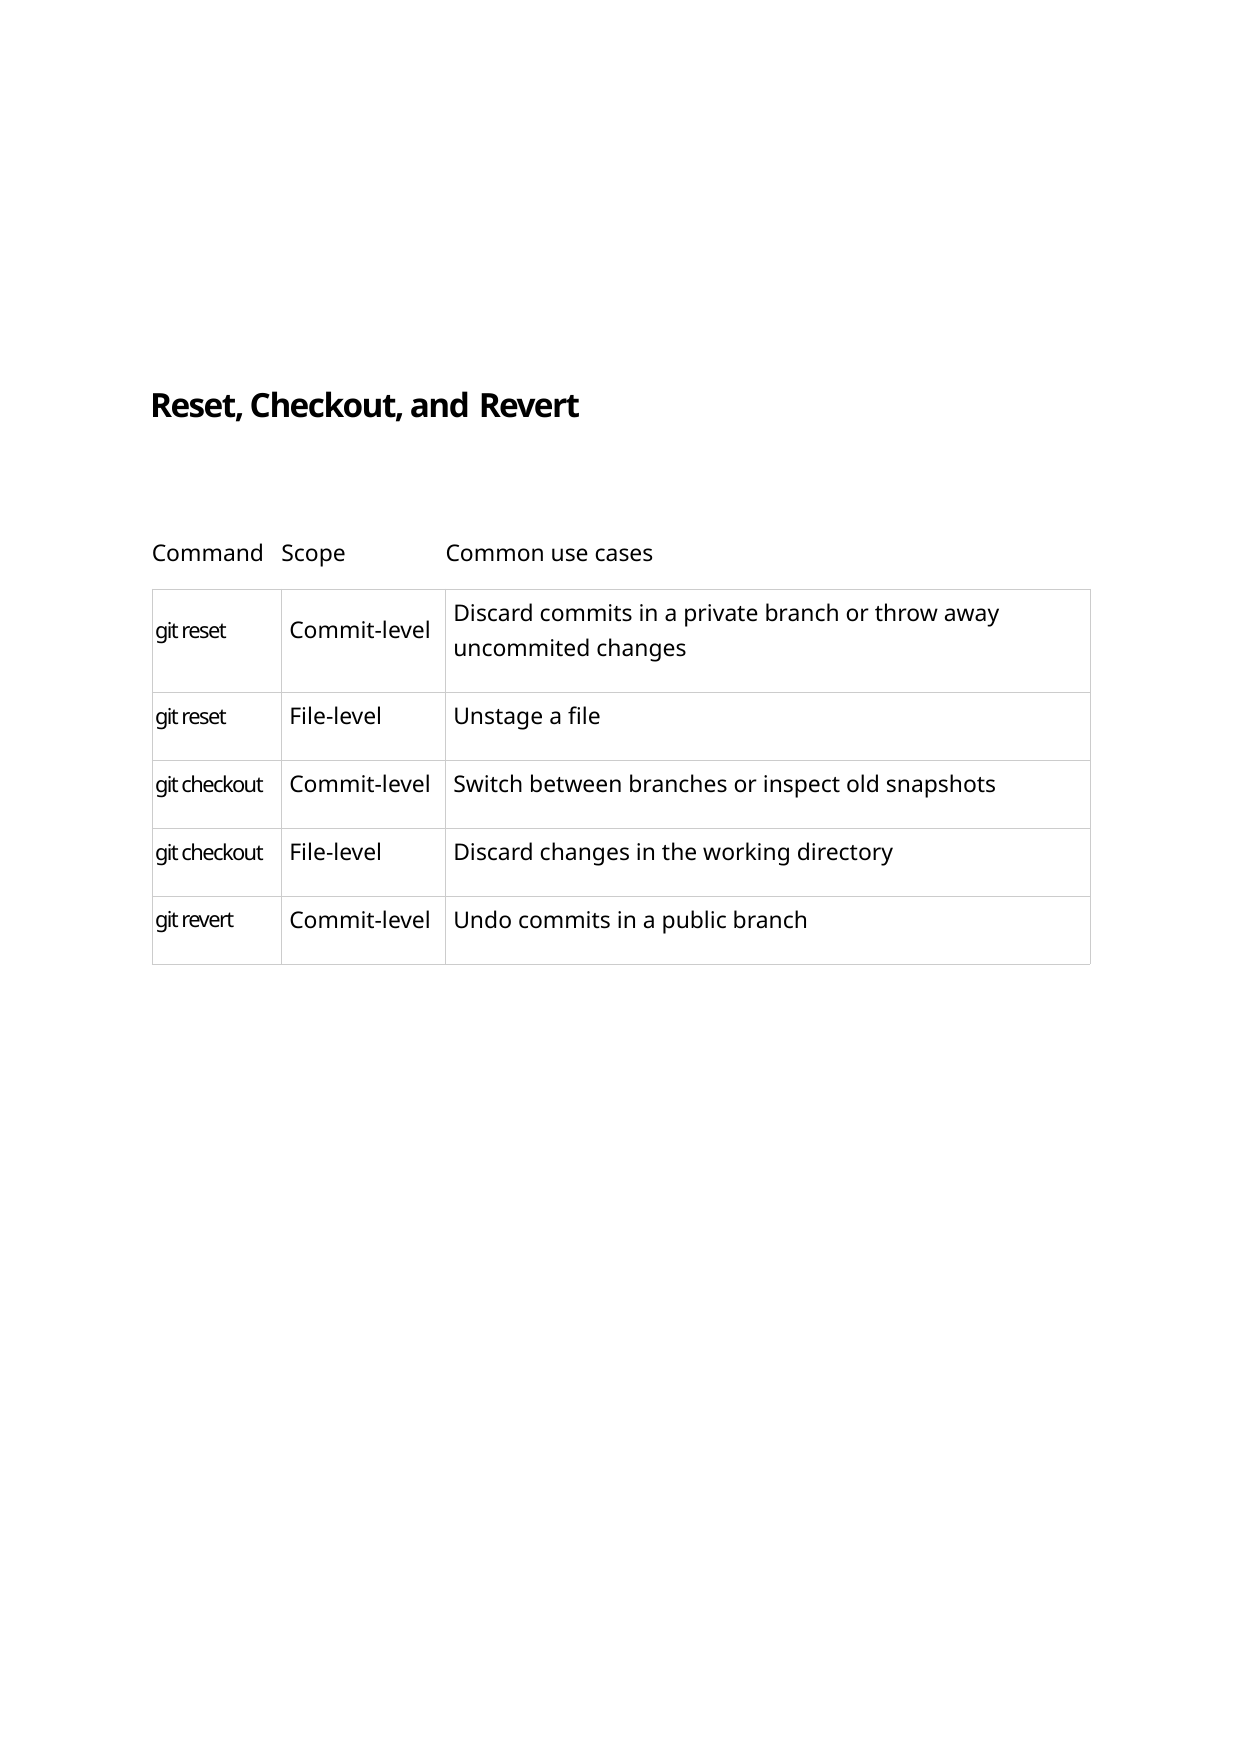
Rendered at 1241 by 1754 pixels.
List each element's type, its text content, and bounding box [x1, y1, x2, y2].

table_cell Discard commits in a private branch or throw away uncommited changes [446, 590, 1090, 692]
table_header Scope [281, 536, 445, 588]
table_cell Switch between branches or inspect old snapshots [446, 761, 1090, 828]
table_cell File-level [282, 829, 445, 896]
table_cell Unstage a file [446, 693, 1090, 760]
table_cell git checkout [153, 829, 281, 896]
table_cell git reset [153, 693, 281, 760]
table_cell git reset [153, 590, 281, 692]
subtitle Reset, Checkout, and Revert [150, 382, 1090, 427]
table_header Command [152, 536, 281, 588]
table_cell Commit-level [282, 761, 445, 828]
table_cell git revert [153, 897, 281, 963]
table_header Common use cases [445, 536, 1090, 588]
table_cell git checkout [153, 761, 281, 828]
table_cell Commit-level [282, 590, 445, 692]
table_cell Undo commits in a public branch [446, 897, 1090, 963]
table_cell File-level [282, 693, 445, 760]
table_cell Commit-level [282, 897, 445, 963]
table_cell Discard changes in the working directory [446, 829, 1090, 896]
